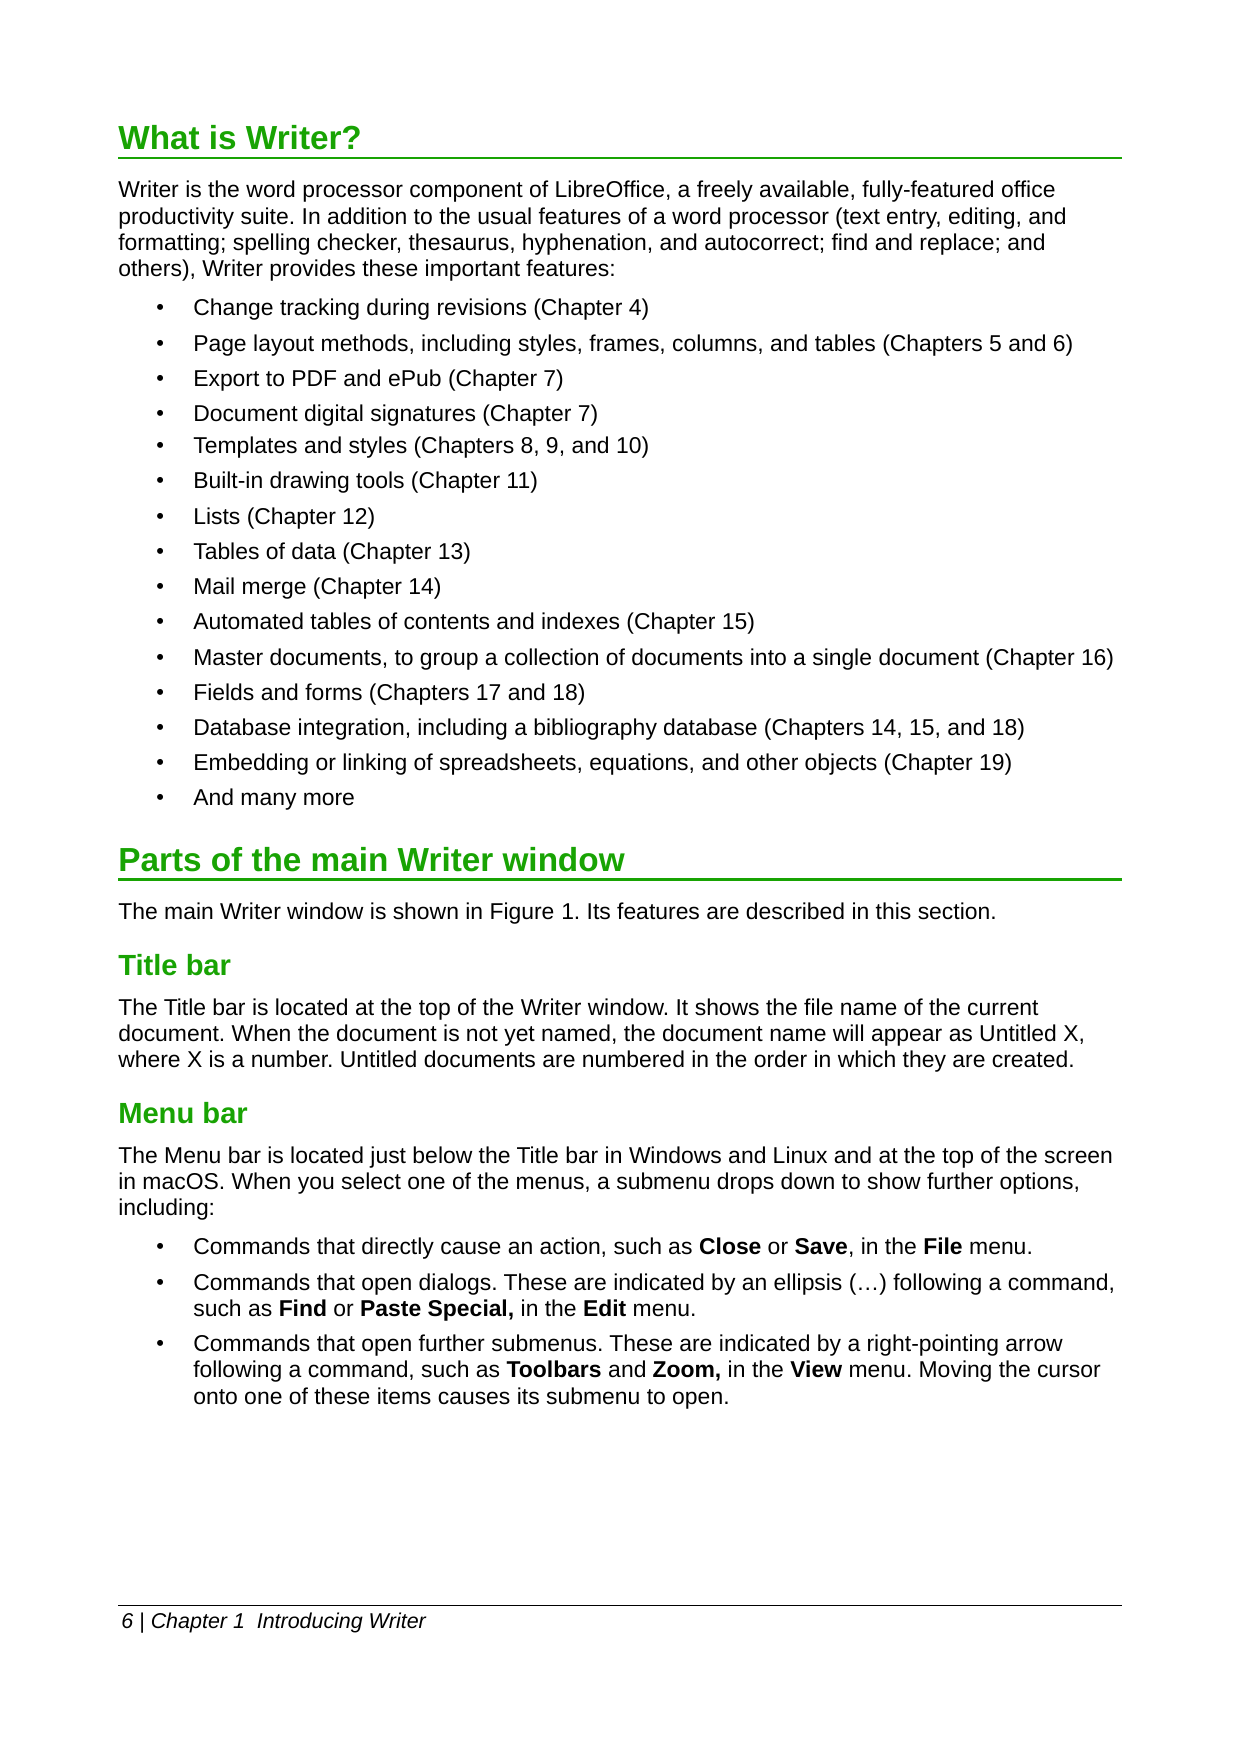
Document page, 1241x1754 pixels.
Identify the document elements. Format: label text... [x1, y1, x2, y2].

list Built-in drawing tools (Chapter 11) [156, 467, 1122, 494]
list Commands that open further submenus. These are indicated by a right-pointing arrow following a command, such as Toolbars and Zoom, in the View menu. Moving the cursor onto one of these items causes its submenu to open. [156, 1330, 1122, 1409]
subtitle Parts of the main Writer window [118, 840, 1122, 878]
list Master documents, to group a collection of documents into a single document (Chapter 16) [156, 643, 1122, 670]
text The main Writer window is shown in Figure 1. Its features are described in this section. [118, 898, 1122, 925]
list And many more [156, 784, 1122, 811]
list Writer is the word processor component of LibreOffice, a freely available, fully-featured office productivity suite. In addition to the usual features of a word processor (text entry, editing, and formatting; spelling checker, thesaurus, hyphenation, and autocorrect; find and replace; and others), Writer provides these important features: [118, 176, 1122, 282]
list Commands that directly cause an action, such as Close or Save, in the File menu. [156, 1233, 1122, 1259]
subtitle Title bar [118, 948, 1122, 982]
list The Menu bar is located just below the Title bar in Windows and Linux and at the top of the screen in macOS. When you select one of the menus, a submenu drops down to show further options, including: [118, 1142, 1122, 1221]
list Change tracking during revisions (Chapter 4) [156, 294, 1122, 321]
list Database integration, including a bibliography database (Chapters 14, 15, and 18) [156, 714, 1122, 740]
list Document digital signatures (Chapter 7) [156, 400, 1122, 426]
list Tables of data (Chapter 13) [156, 538, 1122, 564]
list Templates and styles (Chapters 8, 9, and 10) [156, 432, 1122, 458]
list Page layout methods, including styles, frames, columns, and tables (Chapters 5 and 6) [156, 329, 1122, 356]
subtitle What is Writer? [118, 118, 1122, 157]
text The Title bar is located at the top of the Writer window. It shows the file name of the current document. When the document is not yet named, the document name will appear as Untitled X, where X is a number. Untitled documents are numbered in the order in which they are created. [118, 994, 1122, 1073]
subtitle Menu bar [118, 1096, 1122, 1130]
list Lists (Chapter 12) [156, 503, 1122, 529]
list Export to PDF and ePub (Chapter 7) [156, 365, 1122, 391]
list Mail merge (Chapter 14) [156, 573, 1122, 599]
list Automated tables of contents and indexes (Chapter 15) [156, 608, 1122, 634]
list Commands that open dialogs. These are indicated by an ellipsis (…) following a command, such as Find or Paste Special, in the Edit menu. [156, 1268, 1122, 1321]
list Fields and forms (Chapters 17 and 18) [156, 679, 1122, 705]
list Embedding or linking of spreadsheets, equations, and other objects (Chapter 19) [156, 749, 1122, 775]
